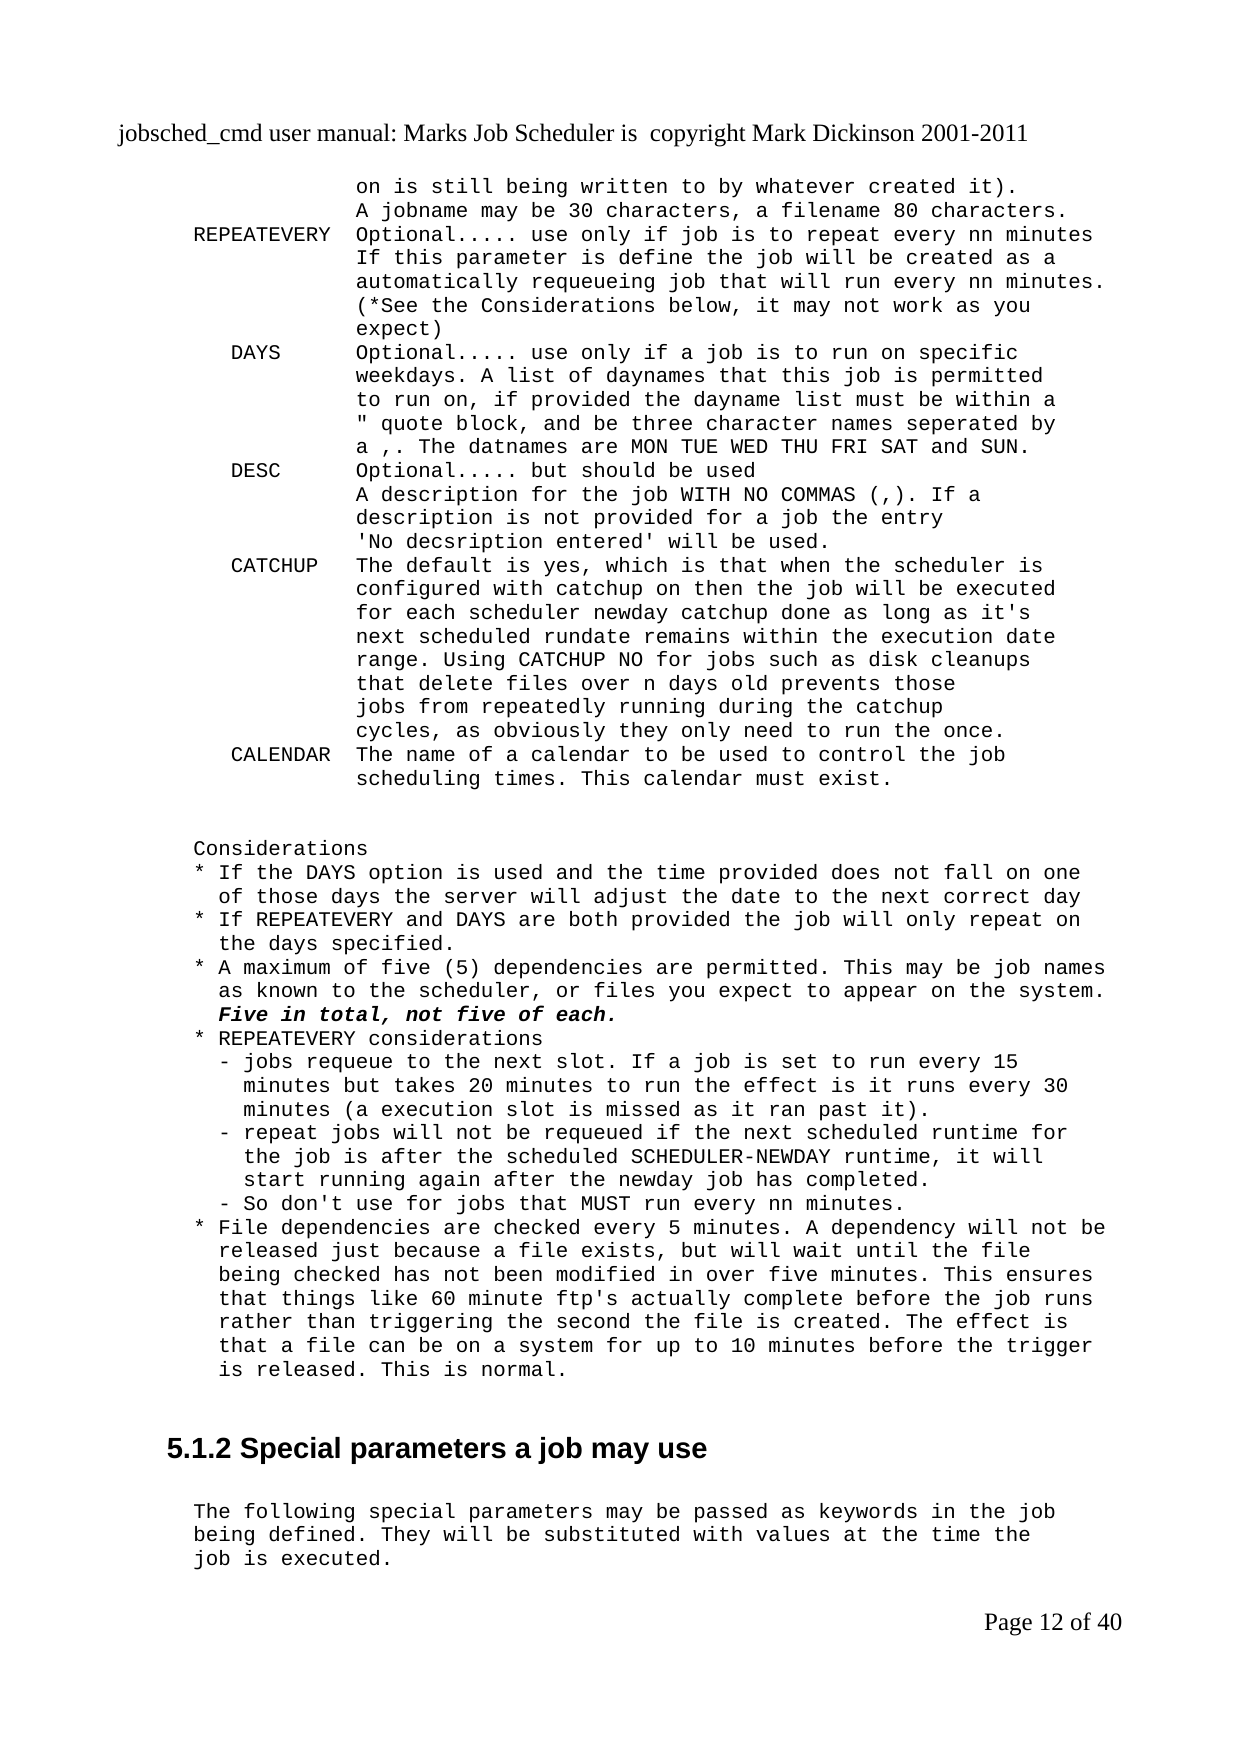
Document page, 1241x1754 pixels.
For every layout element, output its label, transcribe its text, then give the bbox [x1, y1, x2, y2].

text - repeat jobs will not be requeued if the next scheduled runtime for [118, 1122, 1122, 1146]
text range. Using CATCHUP NO for jobs such as disk cleanups [118, 649, 1122, 673]
text automatically requeueing job that will run every nn minutes. [118, 271, 1122, 294]
text minutes (a execution slot is missed as it ran past it). [118, 1098, 1122, 1122]
text a ,. The datnames are MON TUE WED THU FRI SAT and SUN. [118, 436, 1122, 460]
text * File dependencies are checked every 5 minutes. A dependency will not be [118, 1217, 1122, 1240]
text - jobs requeue to the next slot. If a job is set to run every 15 [118, 1051, 1122, 1075]
text as known to the scheduler, or files you expect to appear on the system. [118, 980, 1122, 1004]
text next scheduled rundate remains within the execution date [118, 626, 1122, 649]
text of those days the server will adjust the date to the next correct day [118, 886, 1122, 909]
text * REPEATEVERY considerations [118, 1028, 1122, 1051]
text being checked has not been modified in over five minutes. This ensures [118, 1264, 1122, 1288]
text - So don't use for jobs that MUST run every nn minutes. [118, 1193, 1122, 1217]
text weekdays. A list of daynames that this job is permitted [118, 366, 1122, 389]
text The following special parameters may be passed as keywords in the job [118, 1501, 1122, 1524]
text A jobname may be 30 characters, a filename 80 characters. [118, 200, 1122, 224]
text REPEATEVERY Optional..... use only if job is to repeat every nn minutes [118, 224, 1122, 247]
text CALENDAR The name of a calendar to be used to control the job [118, 744, 1122, 767]
text minutes but takes 20 minutes to run the effect is it runs every 30 [118, 1075, 1122, 1098]
text start running again after the newday job has completed. [118, 1169, 1122, 1193]
text Considerations [118, 838, 1122, 862]
text A description for the job WITH NO COMMAS (,). If a [118, 484, 1122, 507]
subtitle 5.1.2 Special parameters a job may use [118, 1431, 1122, 1464]
text If this parameter is define the job will be created as a [118, 247, 1122, 271]
text * A maximum of five (5) dependencies are permitted. This may be job names [118, 957, 1122, 980]
text * If REPEATEVERY and DAYS are both provided the job will only repeat on [118, 909, 1122, 933]
text configured with catchup on then the job will be executed [118, 578, 1122, 602]
text 'No decsription entered' will be used. [118, 531, 1122, 555]
text on is still being written to by whatever created it). [118, 176, 1122, 200]
text that delete files over n days old prevents those [118, 673, 1122, 697]
text being defined. They will be substituted with values at the time the [118, 1524, 1122, 1548]
text rather than triggering the second the file is created. The effect is [118, 1311, 1122, 1335]
text CATCHUP The default is yes, which is that when the scheduler is [118, 555, 1122, 578]
text " quote block, and be three character names seperated by [118, 413, 1122, 436]
text the job is after the scheduled SCHEDULER-NEWDAY runtime, it will [118, 1146, 1122, 1169]
text * If the DAYS option is used and the time provided does not fall on one [118, 862, 1122, 886]
text jobs from repeatedly running during the catchup [118, 697, 1122, 720]
text that a file can be on a system for up to 10 minutes before the trigger [118, 1335, 1122, 1359]
text Five in total, not five of each. [118, 1004, 1122, 1028]
text cycles, as obviously they only need to run the once. [118, 720, 1122, 744]
text released just because a file exists, but will wait until the file [118, 1240, 1122, 1264]
text that things like 60 minute ftp's actually complete before the job runs [118, 1288, 1122, 1311]
text (*See the Considerations below, it may not work as you [118, 294, 1122, 318]
text is released. This is normal. [118, 1359, 1122, 1382]
text to run on, if provided the dayname list must be within a [118, 389, 1122, 413]
text scheduling times. This calendar must exist. [118, 767, 1122, 791]
text expect) [118, 318, 1122, 342]
text job is executed. [118, 1548, 1122, 1572]
text the days specified. [118, 933, 1122, 957]
text DESC Optional..... but should be used [118, 460, 1122, 484]
text DAYS Optional..... use only if a job is to run on specific [118, 342, 1122, 366]
text for each scheduler newday catchup done as long as it's [118, 602, 1122, 626]
text description is not provided for a job the entry [118, 507, 1122, 531]
